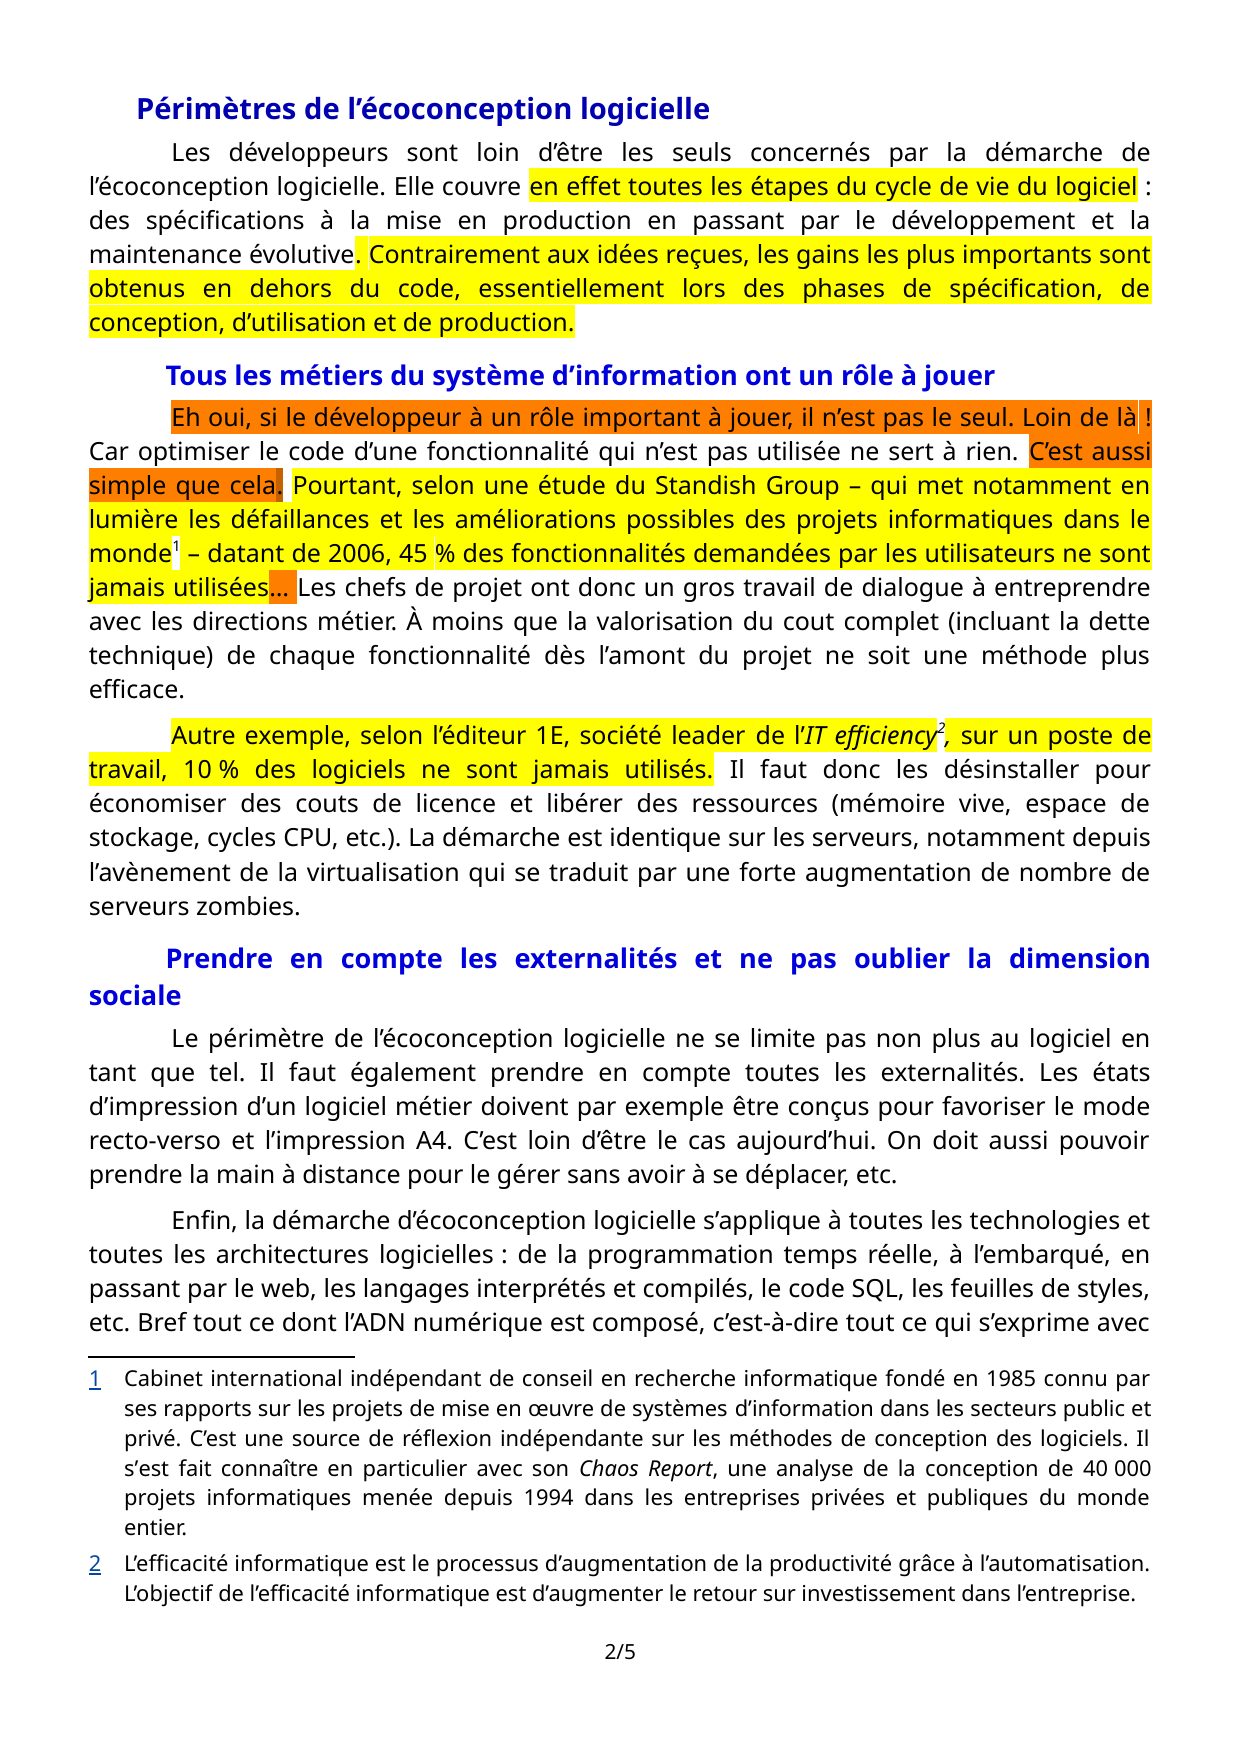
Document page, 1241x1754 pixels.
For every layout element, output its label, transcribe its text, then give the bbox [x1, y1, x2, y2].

text Cabinet international indépendant de conseil en recherche informatique fondé en 1985 connu par ses rapports sur les projets de mise en œuvre de systèmes d’information dans les secteurs public et privé. C’est une source de réflexion indépendante sur les méthodes de conception des logiciels. Il s’est fait connaître en particulier avec son Chaos Report, une analyse de la conception de 40 000 projets informatiques menée depuis 1994 dans les entreprises privées et publiques du monde entier. [88, 1363, 1152, 1542]
subtitle Périmètres de l’écoconception logicielle [88, 88, 1152, 128]
text Autre exemple, selon l’éditeur 1E, société leader de l’IT efficiency, sur un poste de travail, 10 % des logiciels ne sont jamais utilisés. Il faut donc les désinstaller pour économiser des couts de licence et libérer des ressources (mémoire vive, espace de stockage, cycles CPU, etc.). La démarche est identique sur les serveurs, notamment depuis l’avènement de la virtualisation qui se traduit par une forte augmentation de nombre de serveurs zombies. [88, 718, 1152, 922]
text Le périmètre de l’écoconception logicielle ne se limite pas non plus au logiciel en tant que tel. Il faut également prendre en compte toutes les externalités. Les états d’impression d’un logiciel métier doivent par exemple être conçus pour favoriser le mode recto-verso et l’impression A4. C’est loin d’être le cas aujourd’hui. On doit aussi pouvoir prendre la main à distance pour le gérer sans avoir à se déplacer, etc. [88, 1020, 1152, 1191]
text Eh oui, si le développeur à un rôle important à jouer, il n’est pas le seul. Loin de là ! Car optimiser le code d’une fonctionnalité qui n’est pas utilisée ne sert à rien. C’est aussi simple que cela. Pourtant, selon une étude du Standish Group – qui met notamment en lumière les défaillances et les améliorations possibles des projets informatiques dans le monde – datant de 2006, 45 % des fonctionnalités demandées par les utilisateurs ne sont jamais utilisées… Les chefs de projet ont donc un gros travail de dialogue à entreprendre avec les directions métier. À moins que la valorisation du cout complet (incluant la dette technique) de chaque fonctionnalité dès l’amont du projet ne soit une méthode plus efficace. [88, 399, 1152, 706]
text Enfin, la démarche d’écoconception logicielle s’applique à toutes les technologies et toutes les architectures logicielles : de la programmation temps réelle, à l’embarqué, en passant par le web, les langages interprétés et compilés, le code SQL, les feuilles de styles, etc. Bref tout ce dont l’ADN numérique est composé, c’est-à-dire tout ce qui s’exprime avec [88, 1202, 1152, 1338]
text Les développeurs sont loin d’être les seuls concernés par la démarche de l’écoconception logicielle. Elle couvre en effet toutes les étapes du cycle de vie du logiciel : des spécifications à la mise en production en passant par le développement et la maintenance évolutive. Contrairement aux idées reçues, les gains les plus importants sont obtenus en dehors du code, essentiellement lors des phases de spécification, de conception, d’utilisation et de production. [88, 134, 1152, 338]
text L’efficacité informatique est le processus d’augmentation de la productivité grâce à l’automatisation. L’objectif de l’efficacité informatique est d’augmenter le retour sur investissement dans l’entreprise. [88, 1548, 1152, 1607]
subtitle Prendre en compte les externalités et ne pas oublier la dimension sociale [88, 940, 1152, 1014]
subtitle Tous les métiers du système d’information ont un rôle à jouer [88, 356, 1152, 393]
